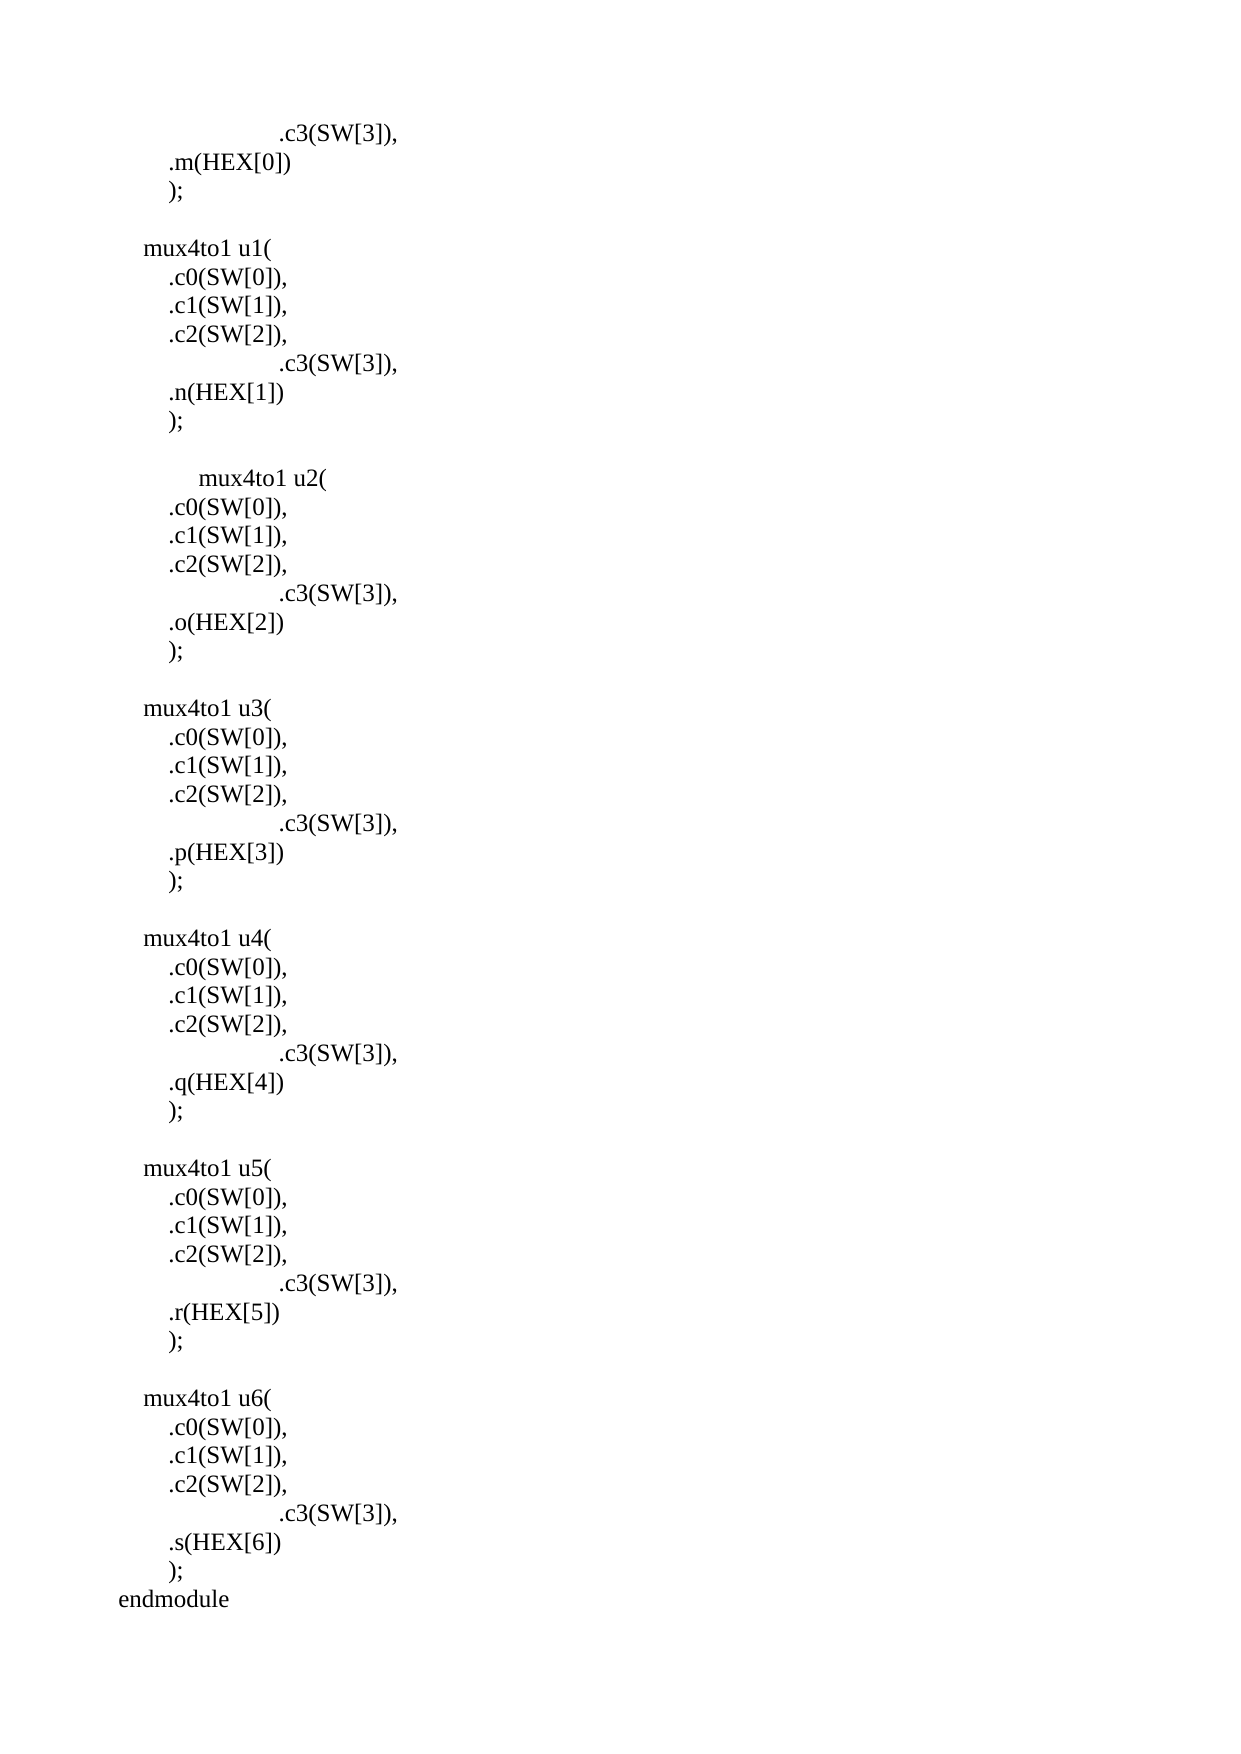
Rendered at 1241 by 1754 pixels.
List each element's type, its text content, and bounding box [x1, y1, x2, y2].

text .c1(SW[1]), [118, 751, 1122, 779]
text ); [118, 866, 1122, 894]
text .c2(SW[2]), [118, 1239, 1122, 1268]
text ); [118, 1556, 1122, 1584]
text .c3(SW[3]), [118, 808, 1122, 837]
text .c2(SW[2]), [118, 319, 1122, 348]
text .m(HEX[0]) [118, 147, 1122, 176]
text .s(HEX[6]) [118, 1527, 1122, 1556]
text .c1(SW[1]), [118, 291, 1122, 319]
text ); [118, 1326, 1122, 1354]
text mux4to1 u1( [118, 233, 1122, 262]
text .c3(SW[3]), [118, 118, 1122, 147]
text .c1(SW[1]), [118, 1441, 1122, 1469]
text .c2(SW[2]), [118, 549, 1122, 578]
text .c0(SW[0]), [118, 262, 1122, 291]
text .c0(SW[0]), [118, 492, 1122, 521]
text .r(HEX[5]) [118, 1297, 1122, 1326]
text mux4to1 u4( [118, 923, 1122, 952]
text .c1(SW[1]), [118, 521, 1122, 549]
text ); [118, 636, 1122, 664]
text endmodule [118, 1584, 1122, 1613]
text .c3(SW[3]), [118, 1038, 1122, 1067]
text .c1(SW[1]), [118, 1211, 1122, 1239]
text .c3(SW[3]), [118, 348, 1122, 377]
text .c2(SW[2]), [118, 1009, 1122, 1038]
text .c0(SW[0]), [118, 1182, 1122, 1211]
text .o(HEX[2]) [118, 607, 1122, 636]
text .c3(SW[3]), [118, 1498, 1122, 1527]
text .c3(SW[3]), [118, 578, 1122, 607]
text .c3(SW[3]), [118, 1268, 1122, 1297]
text ); [118, 406, 1122, 434]
text .c0(SW[0]), [118, 722, 1122, 751]
text mux4to1 u2( [118, 463, 1122, 492]
text ); [118, 1096, 1122, 1124]
text ); [118, 176, 1122, 204]
text .n(HEX[1]) [118, 377, 1122, 406]
text .q(HEX[4]) [118, 1067, 1122, 1096]
text .c1(SW[1]), [118, 981, 1122, 1009]
text .c0(SW[0]), [118, 1412, 1122, 1441]
text mux4to1 u6( [118, 1383, 1122, 1412]
text mux4to1 u3( [118, 693, 1122, 722]
text mux4to1 u5( [118, 1153, 1122, 1182]
text .c2(SW[2]), [118, 1469, 1122, 1498]
text .c0(SW[0]), [118, 952, 1122, 981]
text .c2(SW[2]), [118, 779, 1122, 808]
text .p(HEX[3]) [118, 837, 1122, 866]
